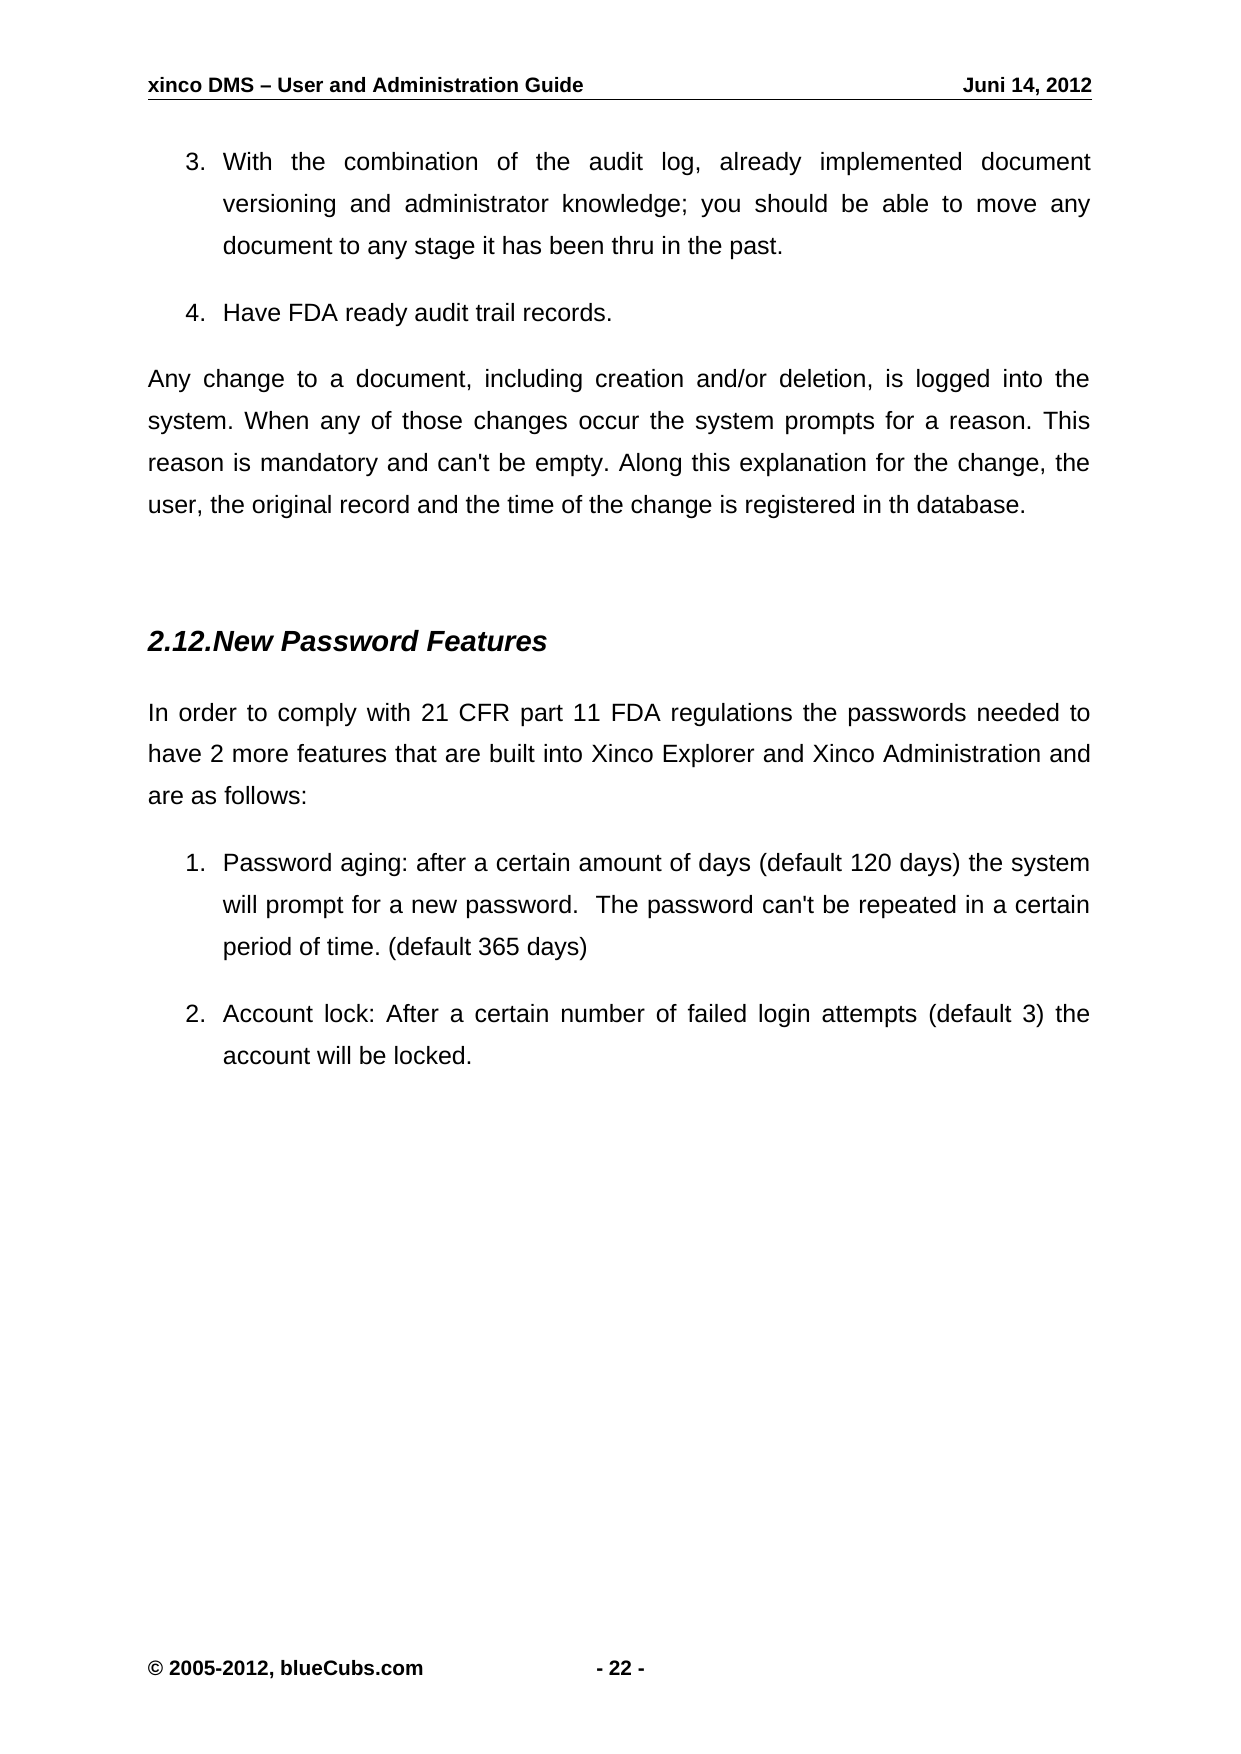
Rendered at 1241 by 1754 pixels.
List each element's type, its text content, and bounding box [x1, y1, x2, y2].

text Any change to a document, including creation and/or deletion, is logged into the system. When any of those changes occur the system prompts for a reason. This reason is mandatory and can't be empty. Along this explanation for the change, the user, the original record and the time of the change is registered in th database. [148, 365, 1092, 519]
list Account lock: After a certain number of failed login attempts (default 3) the account will be locked. [185, 1000, 1092, 1069]
list Password aging: after a certain amount of days (default 120 days) the system will prompt for a new password. The password can't be repeated in a certain period of time. (default 365 days) [185, 849, 1092, 961]
subtitle New Password Features [148, 624, 1092, 657]
text In order to comply with 21 CFR part 11 FDA regulations the passwords needed to have 2 more features that are built into Xinco Explorer and Xinco Administration and are as follows: [148, 698, 1092, 810]
list With the combination of the audit log, already implemented document versioning and administrator knowledge; you should be able to move any document to any stage it has been thru in the past. [185, 148, 1092, 259]
list Have FDA ready audit trail records. [185, 298, 1092, 326]
